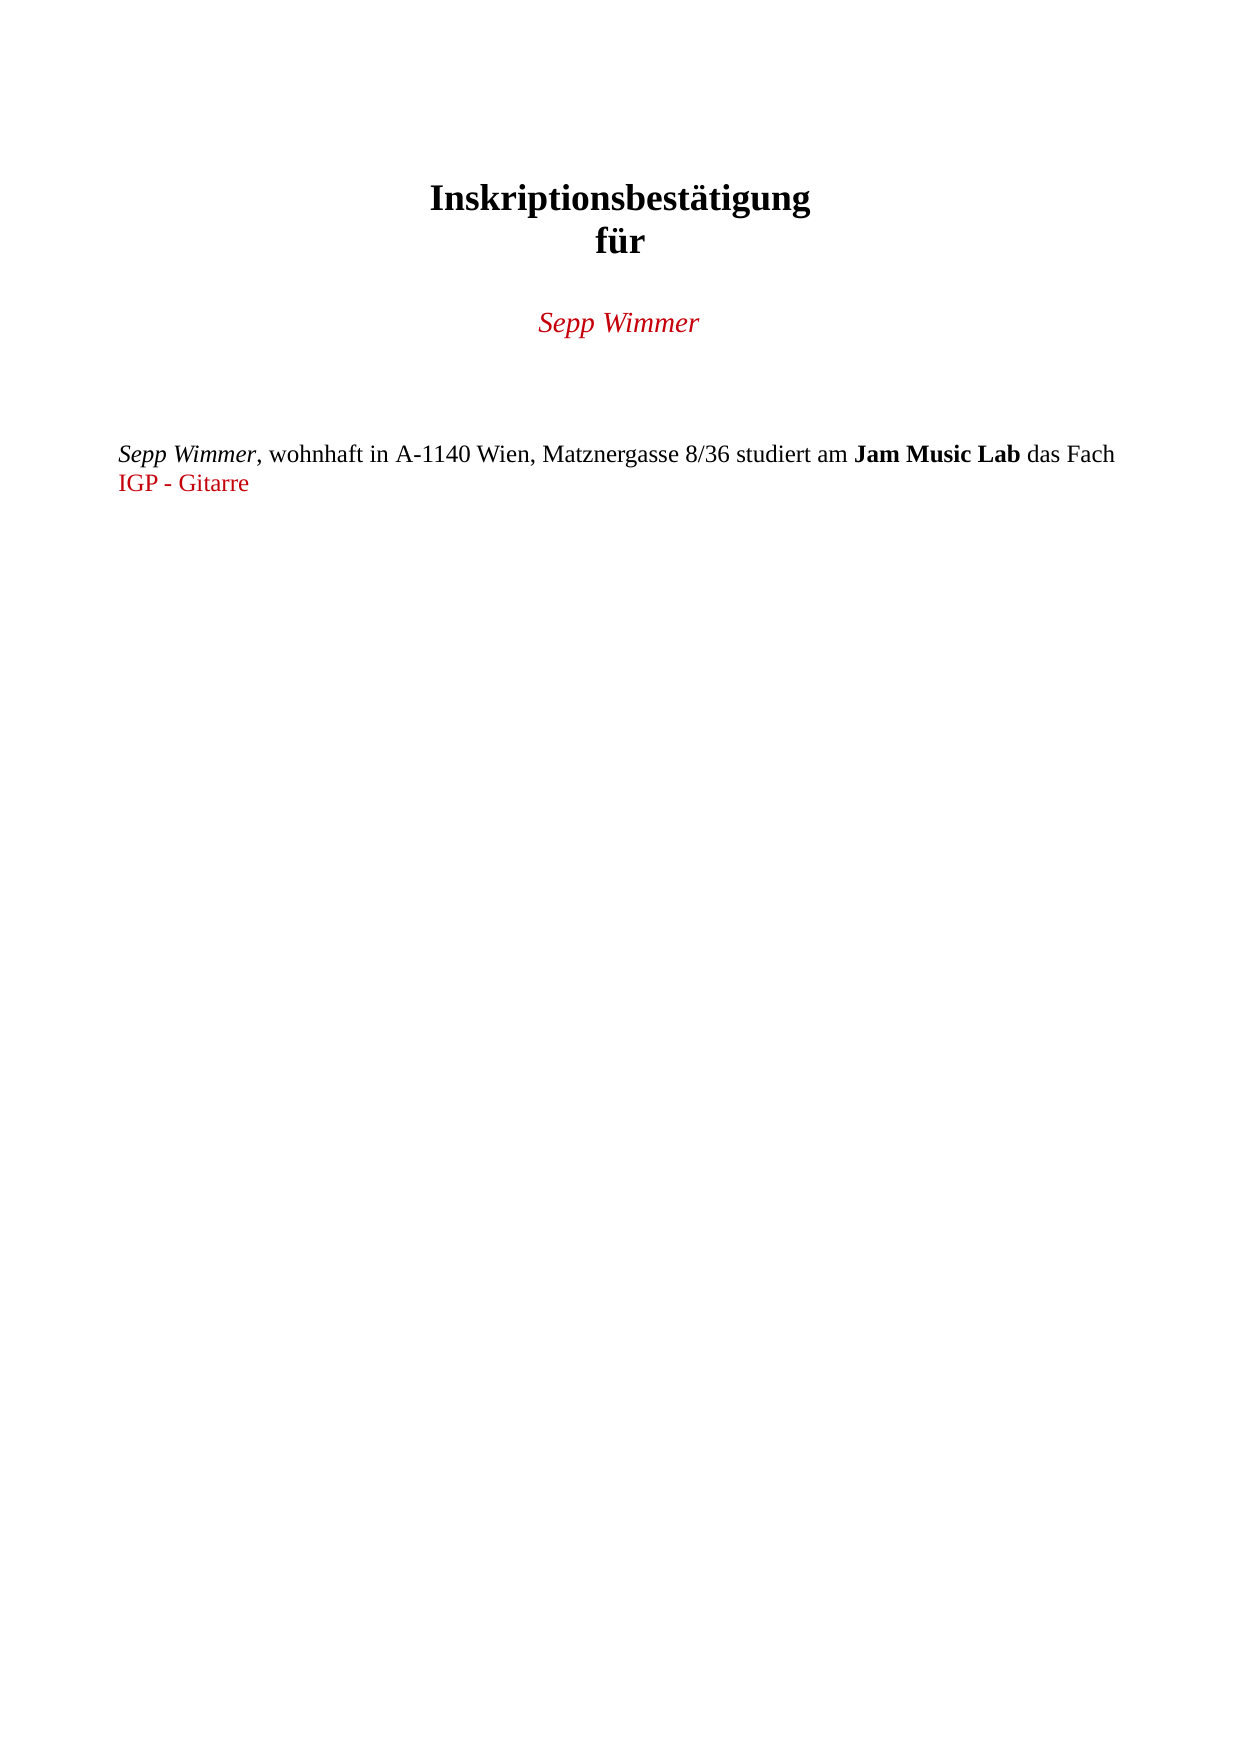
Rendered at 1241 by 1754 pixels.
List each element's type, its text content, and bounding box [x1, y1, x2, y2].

text Sepp Wimmer [118, 305, 1122, 338]
text für [118, 219, 1122, 262]
text Sepp Wimmer, wohnhaft in A-1140 Wien, Matznergasse 8/36 studiert am Jam Music Lab das Fach IGP - Gitarre [118, 439, 1122, 497]
text Inskriptionsbestätigung [118, 176, 1122, 219]
